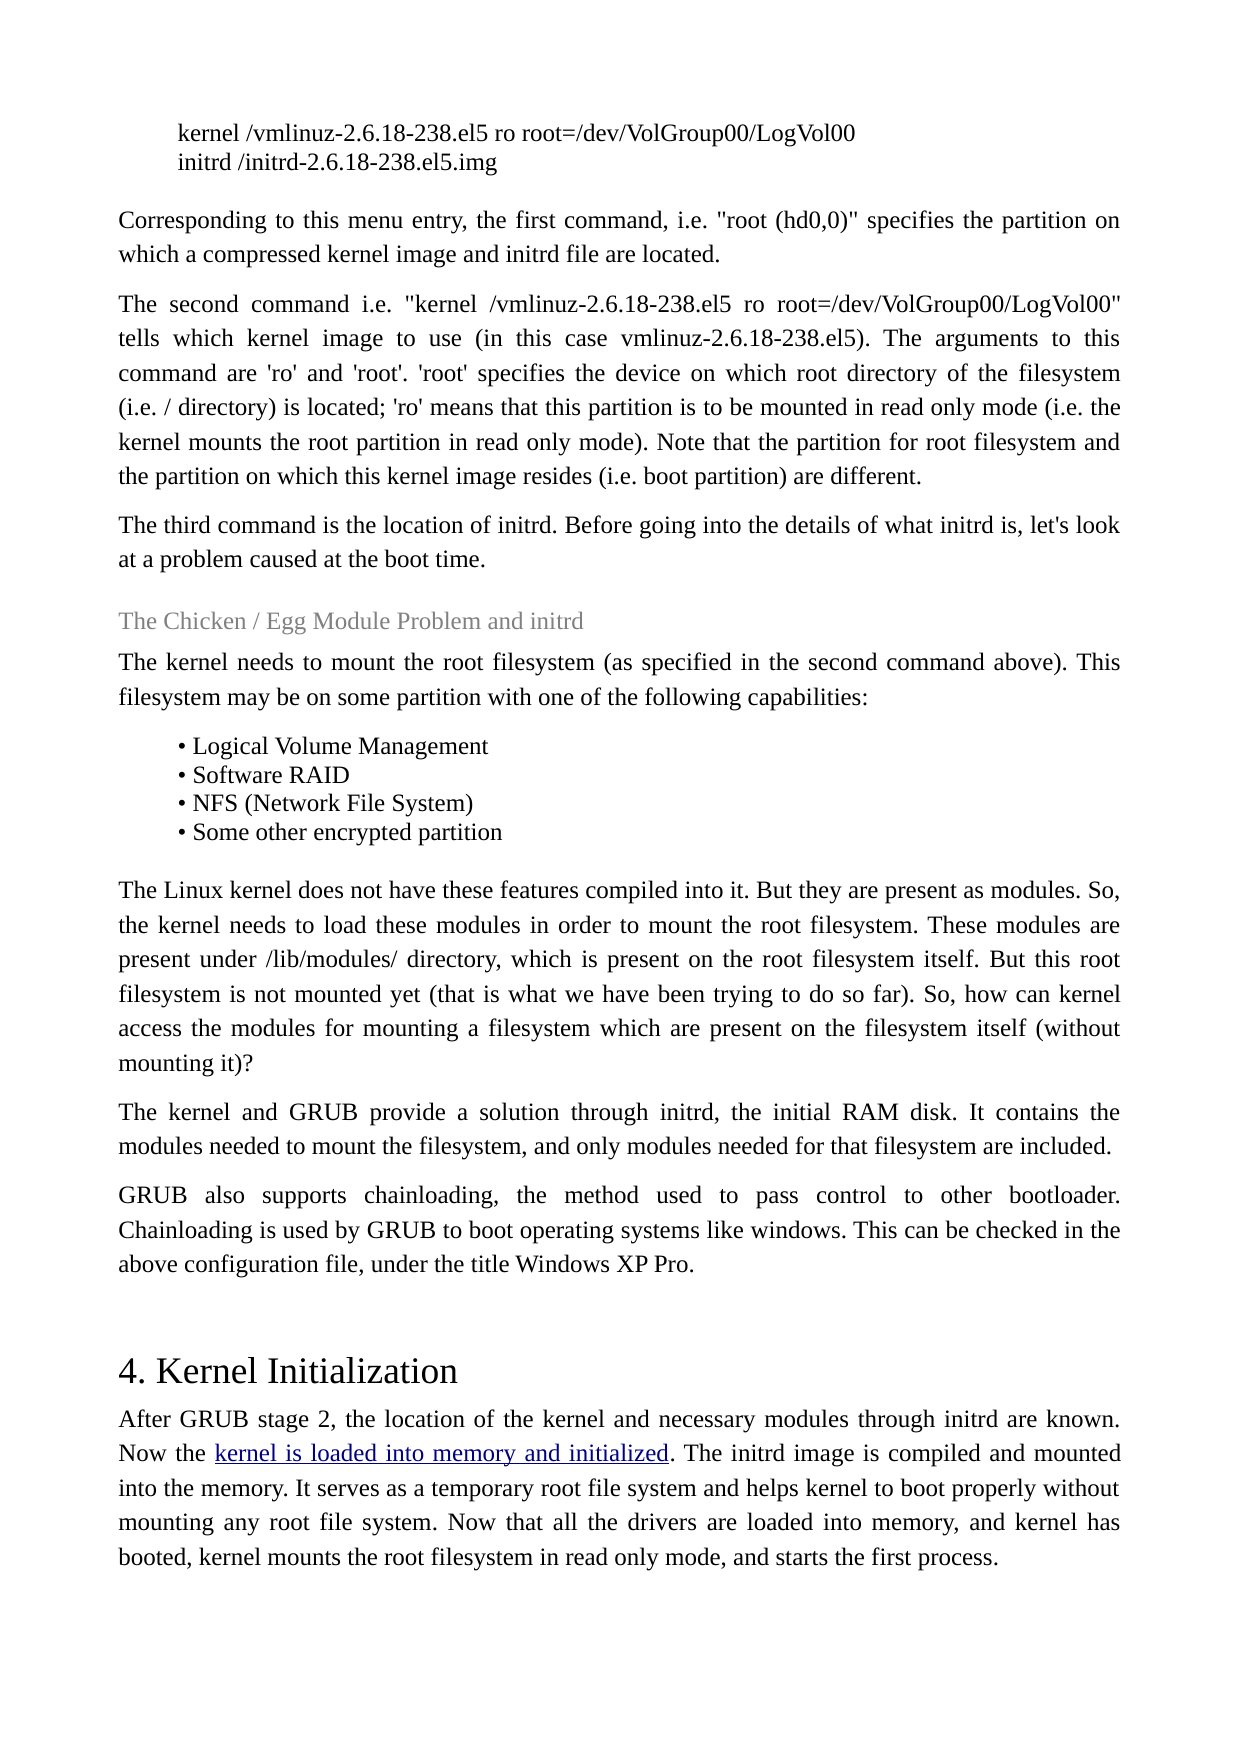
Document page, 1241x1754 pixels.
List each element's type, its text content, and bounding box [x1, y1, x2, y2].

text The second command i.e. "kernel /vmlinuz-2.6.18-238.el5 ro root=/dev/VolGroup00/LogVol00" tells which kernel image to use (in this case vmlinuz-2.6.18-238.el5). The arguments to this command are 'ro' and 'root'. 'root' specifies the device on which root directory of the filesystem (i.e. / directory) is located; 'ro' means that this partition is to be mounted in read only mode (i.e. the kernel mounts the root partition in read only mode). Note that the partition for root filesystem and the partition on which this kernel image resides (i.e. boot partition) are different. [118, 289, 1122, 490]
subtitle The Chicken / Egg Module Problem and initrd [118, 606, 1122, 635]
text Corresponding to this menu entry, the first command, i.e. "root (hd0,0)" specifies the partition on which a compressed kernel image and initrd file are located. [118, 205, 1122, 268]
text • Logical Volume Management • Software RAID • NFS (Network File System) • Some other encrypted partition [177, 731, 1063, 846]
text The Linux kernel does not have these features compiled into it. But they are present as modules. So, the kernel needs to load these modules in order to mount the root filesystem. These modules are present under /lib/modules/ directory, which is present on the root filesystem itself. But this root filesystem is not mounted yet (that is what we have been trying to do so far). So, how can kernel access the modules for mounting a filesystem which are present on the filesystem itself (without mounting it)? [118, 875, 1122, 1077]
text GRUB also supports chainloading, the method used to pass control to other bootloader. Chainloading is used by GRUB to boot operating systems like windows. This can be checked in the above configuration file, under the title Windows XP Pro. [118, 1180, 1122, 1278]
text After GRUB stage 2, the location of the kernel and necessary modules through initrd are known. Now the kernel is loaded into memory and initialized. The initrd image is compiled and mounted into the memory. It serves as a temporary root file system and helps kernel to boot properly without mounting any root file system. Now that all the drivers are loaded into memory, and kernel has booted, kernel mounts the root filesystem in read only mode, and starts the first process. [118, 1404, 1122, 1570]
text The kernel and GRUB provide a solution through initrd, the initial RAM disk. It contains the modules needed to mount the filesystem, and only modules needed for that filesystem are included. [118, 1097, 1122, 1160]
text The third command is the location of initrd. Before going into the details of what initrd is, let's look at a problem caused at the boot time. [118, 510, 1122, 573]
text The kernel needs to mount the root filesystem (as specified in the second command above). This filesystem may be on some partition with one of the following capabilities: [118, 647, 1122, 711]
text kernel /vmlinuz-2.6.18-238.el5 ro root=/dev/VolGroup00/LogVol00 initrd /initrd-2.6.18-238.el5.img [177, 118, 1063, 176]
subtitle 4. Kernel Initialization [118, 1348, 1122, 1391]
